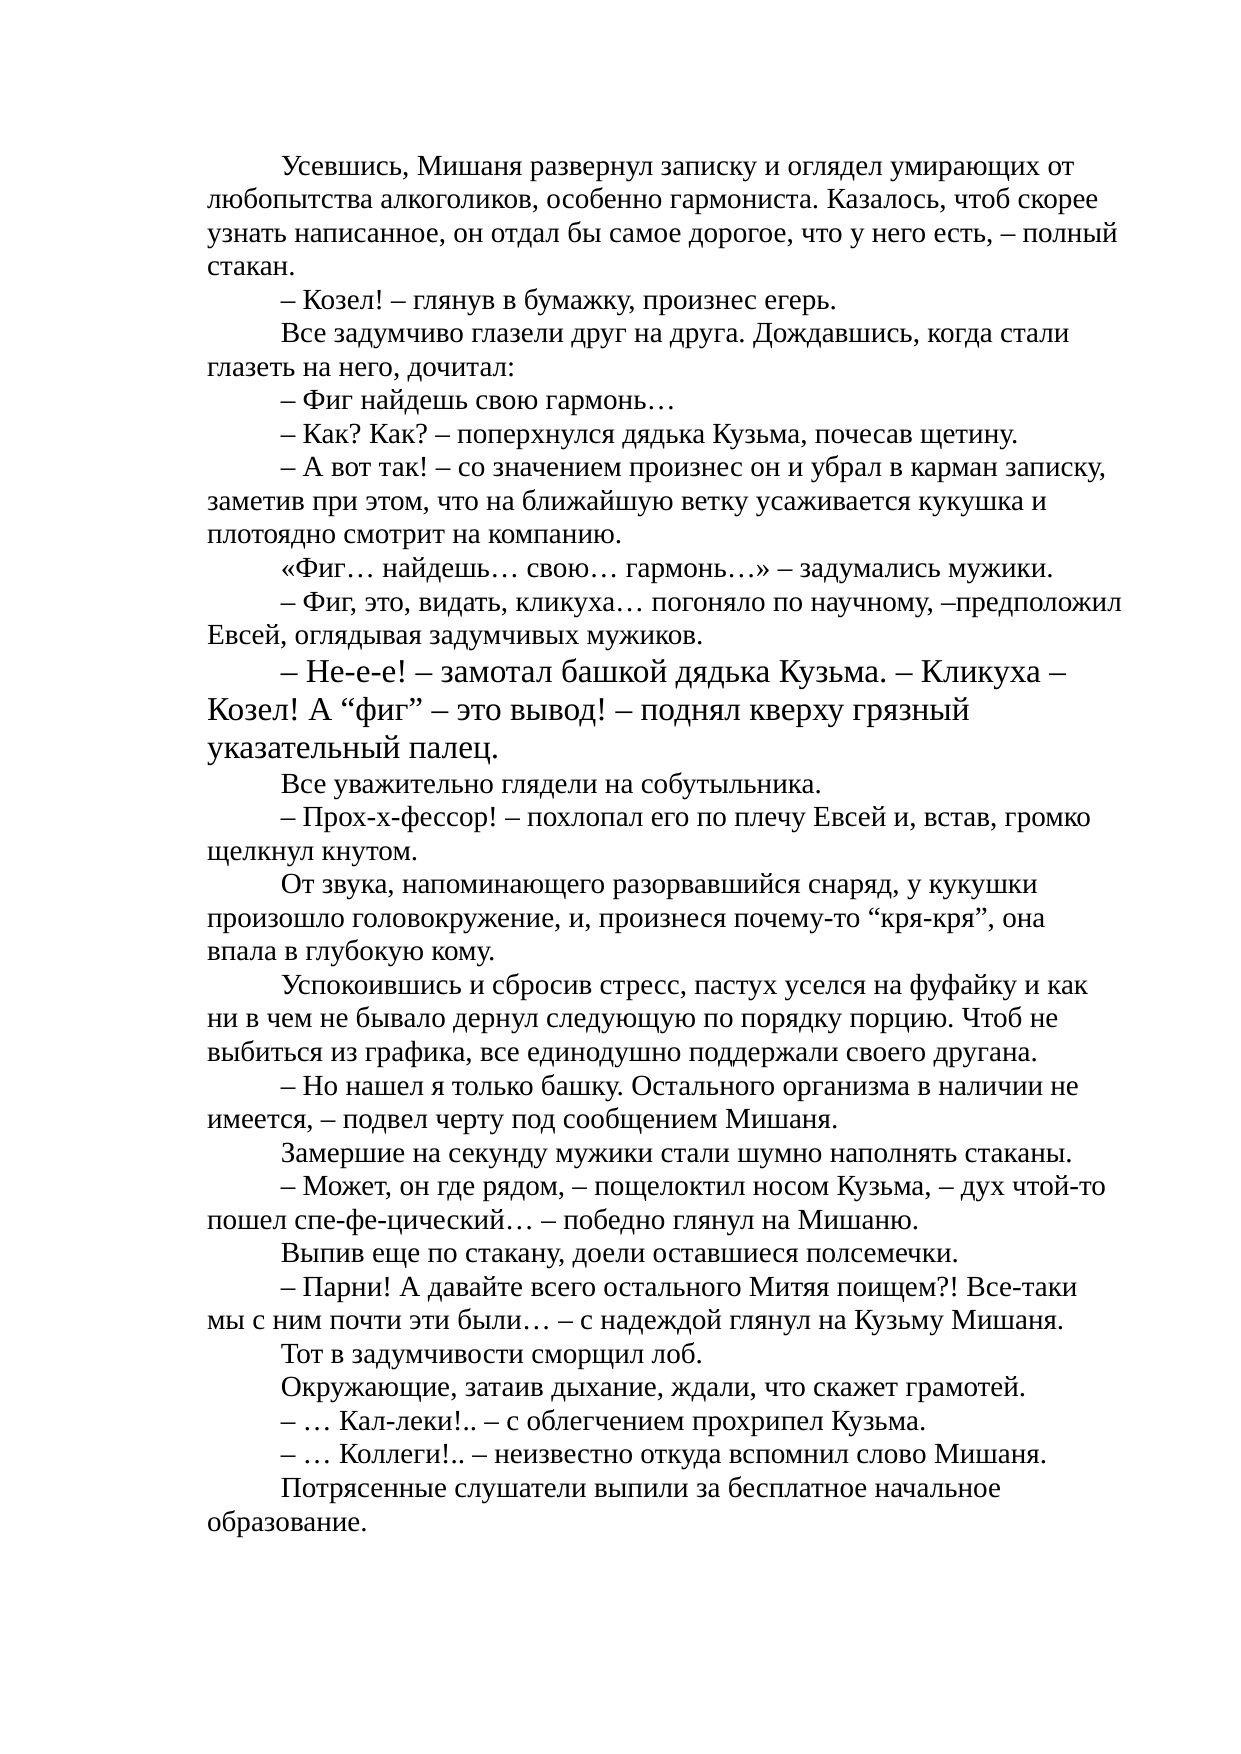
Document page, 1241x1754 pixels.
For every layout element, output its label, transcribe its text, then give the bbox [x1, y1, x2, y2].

text Тот в задумчивости сморщил лоб. [207, 1336, 1122, 1369]
text От звука, напоминающего разорвавшийся снаряд, у кукушки произошло головокружение, и, произнеся почему-то “кря-кря”, она впала в глубокую кому. [207, 866, 1122, 967]
text – А вот так! – со значением произнес он и убрал в карман записку, заметив при этом, что на ближайшую ветку усаживается кукушка и плотоядно смотрит на компанию. [207, 449, 1122, 550]
text – Но нашел я только башку. Остального организма в наличии не имеется, – подвел черту под сообщением Мишаня. [207, 1068, 1122, 1135]
text Успокоившись и сбросив стресс, пастух уселся на фуфайку и как ни в чем не бывало дернул следующую по порядку порцию. Чтоб не выбиться из графика, все единодушно поддержали своего другана. [207, 967, 1122, 1068]
text – Может, он где рядом, – пощелоктил носом Кузьма, – дух чтой-то пошел спе-фе-цический… – победно глянул на Мишаню. [207, 1168, 1122, 1235]
text Потрясенные слушатели выпили за бесплатное начальное образование. [207, 1470, 1122, 1537]
text – Не-е-е! – замотал башкой дядька Кузьма. – Кликуха – Козел! А “фиг” – это вывод! – поднял кверху грязный указательный палец. [207, 651, 1122, 766]
text Замершие на секунду мужики стали шумно наполнять стаканы. [207, 1135, 1122, 1168]
text – Фиг, это, видать, кликуха… погоняло по научному, –предположил Евсей, оглядывая задумчивых мужиков. [207, 584, 1122, 651]
text – Парни! А давайте всего остального Митяя поищем?! Все-таки мы с ним почти эти были… – с надеждой глянул на Кузьму Мишаня. [207, 1269, 1122, 1336]
text Окружающие, затаив дыхание, ждали, что скажет грамотей. [207, 1369, 1122, 1403]
text Все задумчиво глазели друг на друга. Дождавшись, когда стали глазеть на него, дочитал: [207, 315, 1122, 382]
text Выпив еще по стакану, доели оставшиеся полсемечки. [207, 1235, 1122, 1269]
text – Прох-х-фессор! – похлопал его по плечу Евсей и, встав, громко щелкнул кнутом. [207, 799, 1122, 866]
text Усевшись, Мишаня развернул записку и оглядел умирающих от любопытства алкоголиков, особенно гармониста. Казалось, чтоб скорее узнать написанное, он отдал бы самое дорогое, что у него есть, – полный стакан. [207, 148, 1122, 282]
text «Фиг… найдешь… свою… гармонь…» – задумались мужики. [207, 550, 1122, 584]
text – Фиг найдешь свою гармонь… [207, 382, 1122, 416]
text – … Кал-леки!.. – с облегчением прохрипел Кузьма. [207, 1403, 1122, 1437]
text – Как? Как? – поперхнулся дядька Кузьма, почесав щетину. [207, 416, 1122, 449]
text – Козел! – глянув в бумажку, произнес егерь. [207, 282, 1122, 315]
text Все уважительно глядели на собутыльника. [207, 766, 1122, 799]
text – … Коллеги!.. – неизвестно откуда вспомнил слово Мишаня. [207, 1437, 1122, 1470]
